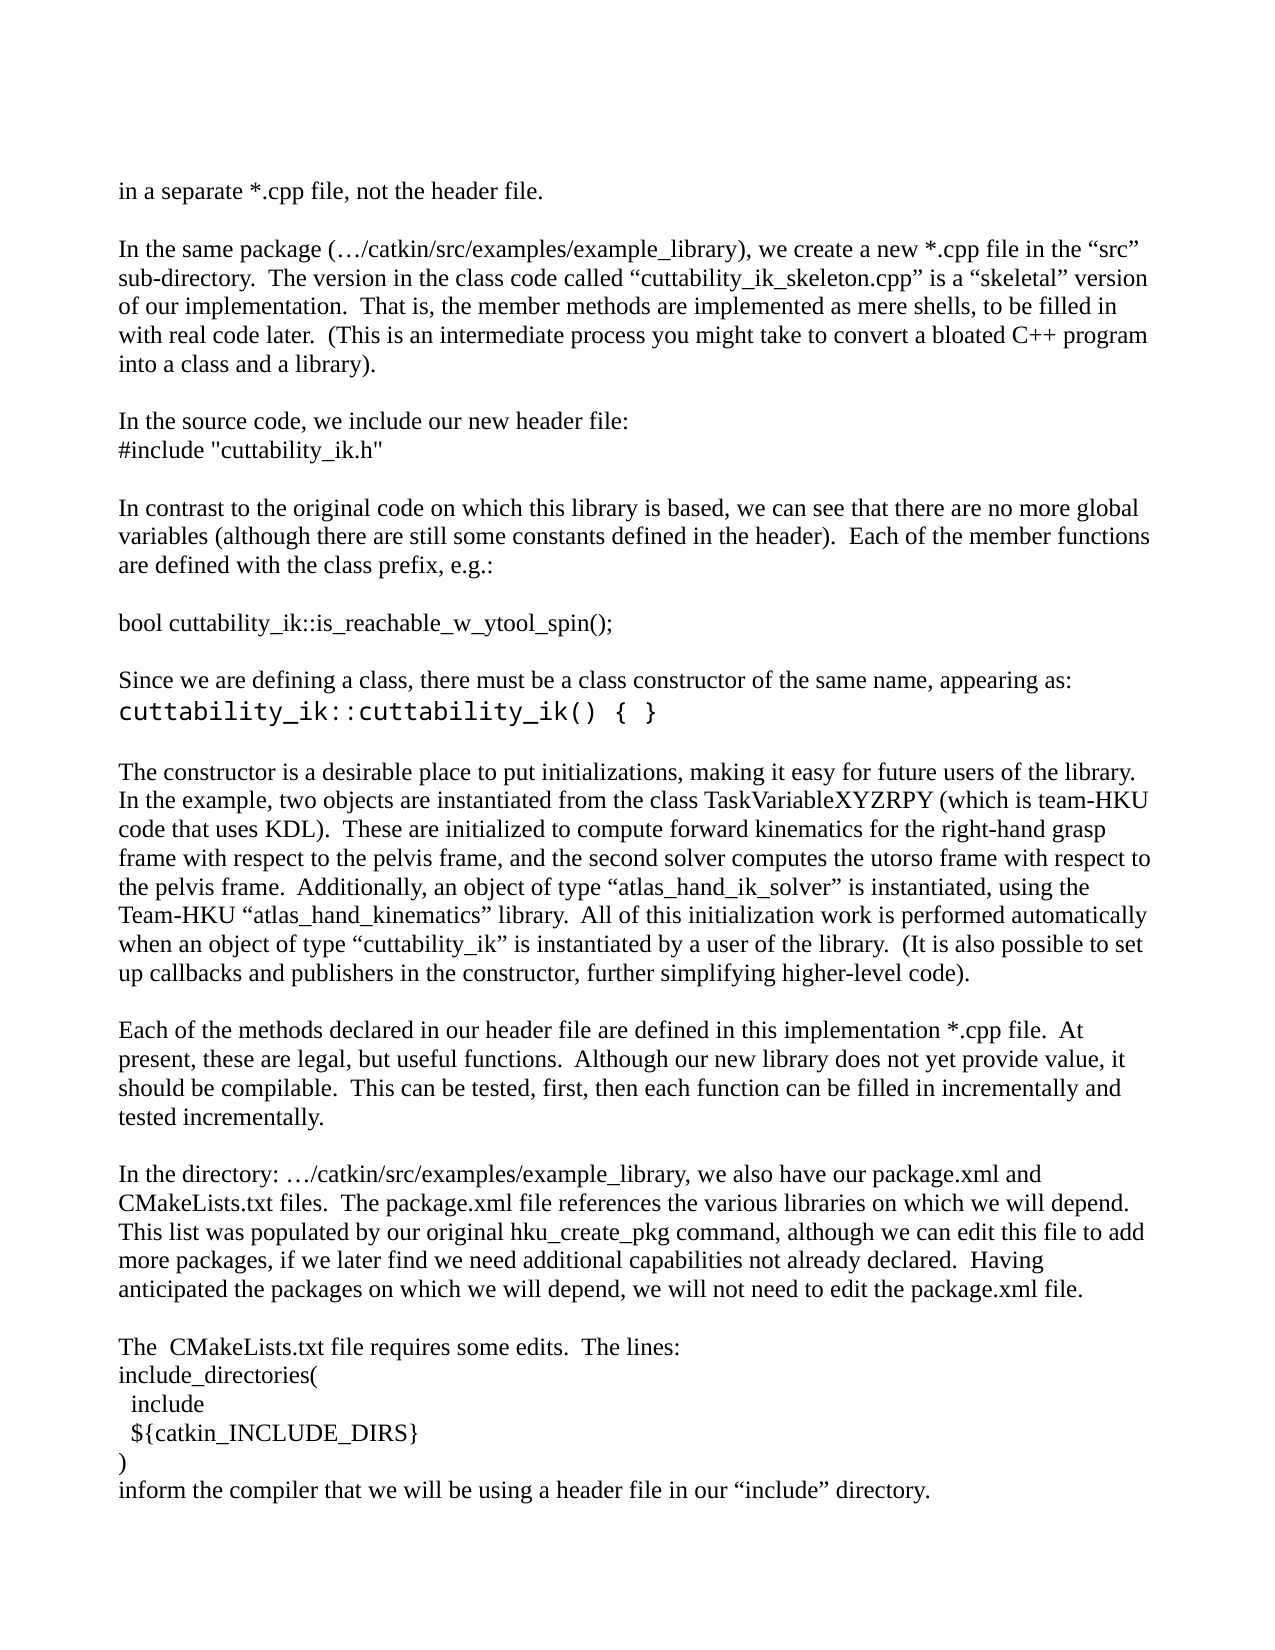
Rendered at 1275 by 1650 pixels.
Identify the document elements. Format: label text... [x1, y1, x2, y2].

text ) [118, 1447, 1157, 1475]
text Each of the methods declared in our header file are defined in this implementation *.cpp file. At present, these are legal, but useful functions. Although our new library does not yet provide value, it should be compilable. This can be tested, first, then each function can be filled in incrementally and tested incrementally. [118, 1015, 1157, 1130]
text In the directory: …/catkin/src/examples/example_library, we also have our package.xml and CMakeLists.txt files. The package.xml file references the various libraries on which we will depend. This list was populated by our original hku_create_pkg command, although we can edit this file to add more packages, if we later find we need additional capabilities not already declared. Having anticipated the packages on which we will depend, we will not need to edit the package.xml file. [118, 1159, 1157, 1303]
text In the source code, we include our new header file: [118, 406, 1157, 435]
text cuttability_ik::cuttability_ik() { } [118, 694, 1157, 728]
text inform the compiler that we will be using a header file in our “include” directory. [118, 1475, 1157, 1504]
text in a separate *.cpp file, not the header file. [118, 176, 1157, 205]
text ${catkin_INCLUDE_DIRS} [118, 1418, 1157, 1447]
text #include "cuttability_ik.h" [118, 435, 1157, 464]
text Since we are defining a class, there must be a class constructor of the same name, appearing as: [118, 665, 1157, 694]
text The constructor is a desirable place to put initializations, making it easy for future users of the library. In the example, two objects are instantiated from the class TaskVariableXYZRPY (which is team-HKU code that uses KDL). These are initialized to compute forward kinematics for the right-hand grasp frame with respect to the pelvis frame, and the second solver computes the utorso frame with respect to the pelvis frame. Additionally, an object of type “atlas_hand_ik_solver” is instantiated, using the Team-HKU “atlas_hand_kinematics” library. All of this initialization work is performed automatically when an object of type “cuttability_ik” is instantiated by a user of the library. (It is also possible to set up callbacks and publishers in the constructor, further simplifying higher-level code). [118, 757, 1157, 987]
text include_directories( [118, 1360, 1157, 1389]
text bool cuttability_ik::is_reachable_w_ytool_spin(); [118, 608, 1157, 636]
text In contrast to the original code on which this library is based, we can see that there are no more global variables (although there are still some constants defined in the header). Each of the member functions are defined with the class prefix, e.g.: [118, 493, 1157, 579]
text In the same package (…/catkin/src/examples/example_library), we create a new *.cpp file in the “src” sub-directory. The version in the class code called “cuttability_ik_skeleton.cpp” is a “skeletal” version of our implementation. That is, the member methods are implemented as mere shells, to be filled in with real code later. (This is an intermediate process you might take to convert a bloated C++ program into a class and a library). [118, 234, 1157, 378]
text The CMakeLists.txt file requires some edits. The lines: [118, 1332, 1157, 1360]
text include [118, 1389, 1157, 1418]
